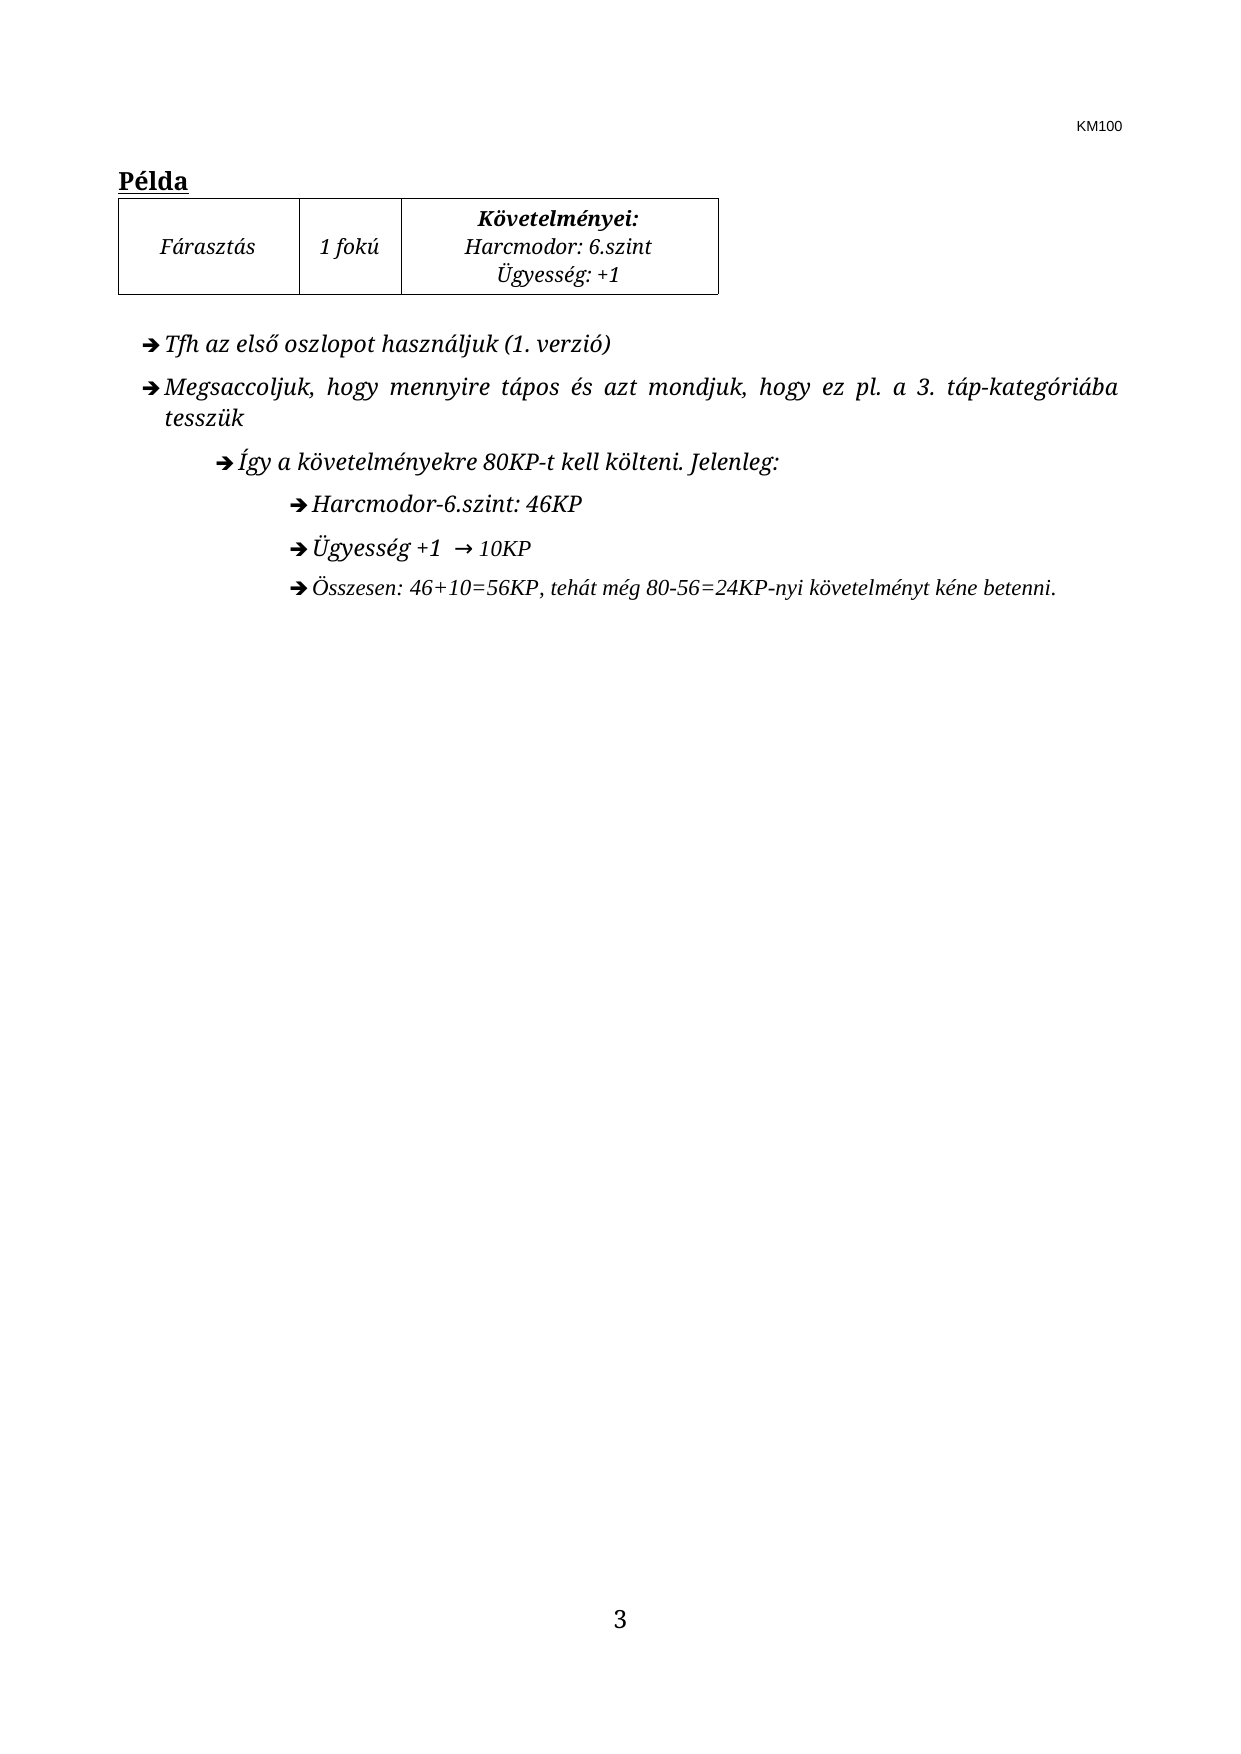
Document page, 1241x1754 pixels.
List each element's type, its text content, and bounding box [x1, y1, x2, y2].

text Példa [118, 164, 1122, 198]
list Tfh az első oszlopot használjuk (1. verzió) [141, 328, 1122, 359]
table_header Fárasztás [119, 199, 299, 294]
table_header Követelményei: Harcmodor: 6.szint Ügyesség: +1 [402, 199, 718, 294]
list Megsaccoljuk, hogy mennyire tápos és azt mondjuk, hogy ez pl. a 3. táp-kategóriába tesszük [141, 371, 1122, 434]
list Harcmodor-6.szint: 46KP [289, 488, 1122, 520]
list Így a követelményekre 80KP-t kell költeni. Jelenleg: [215, 445, 1122, 477]
list Összesen: 46+10=56KP, tehát még 80-56=24KP-nyi követelményt kéne betenni. [289, 574, 1122, 600]
list Ügyesség +1 → 10KP [289, 531, 1122, 563]
table_header 1 fokú [300, 199, 401, 294]
